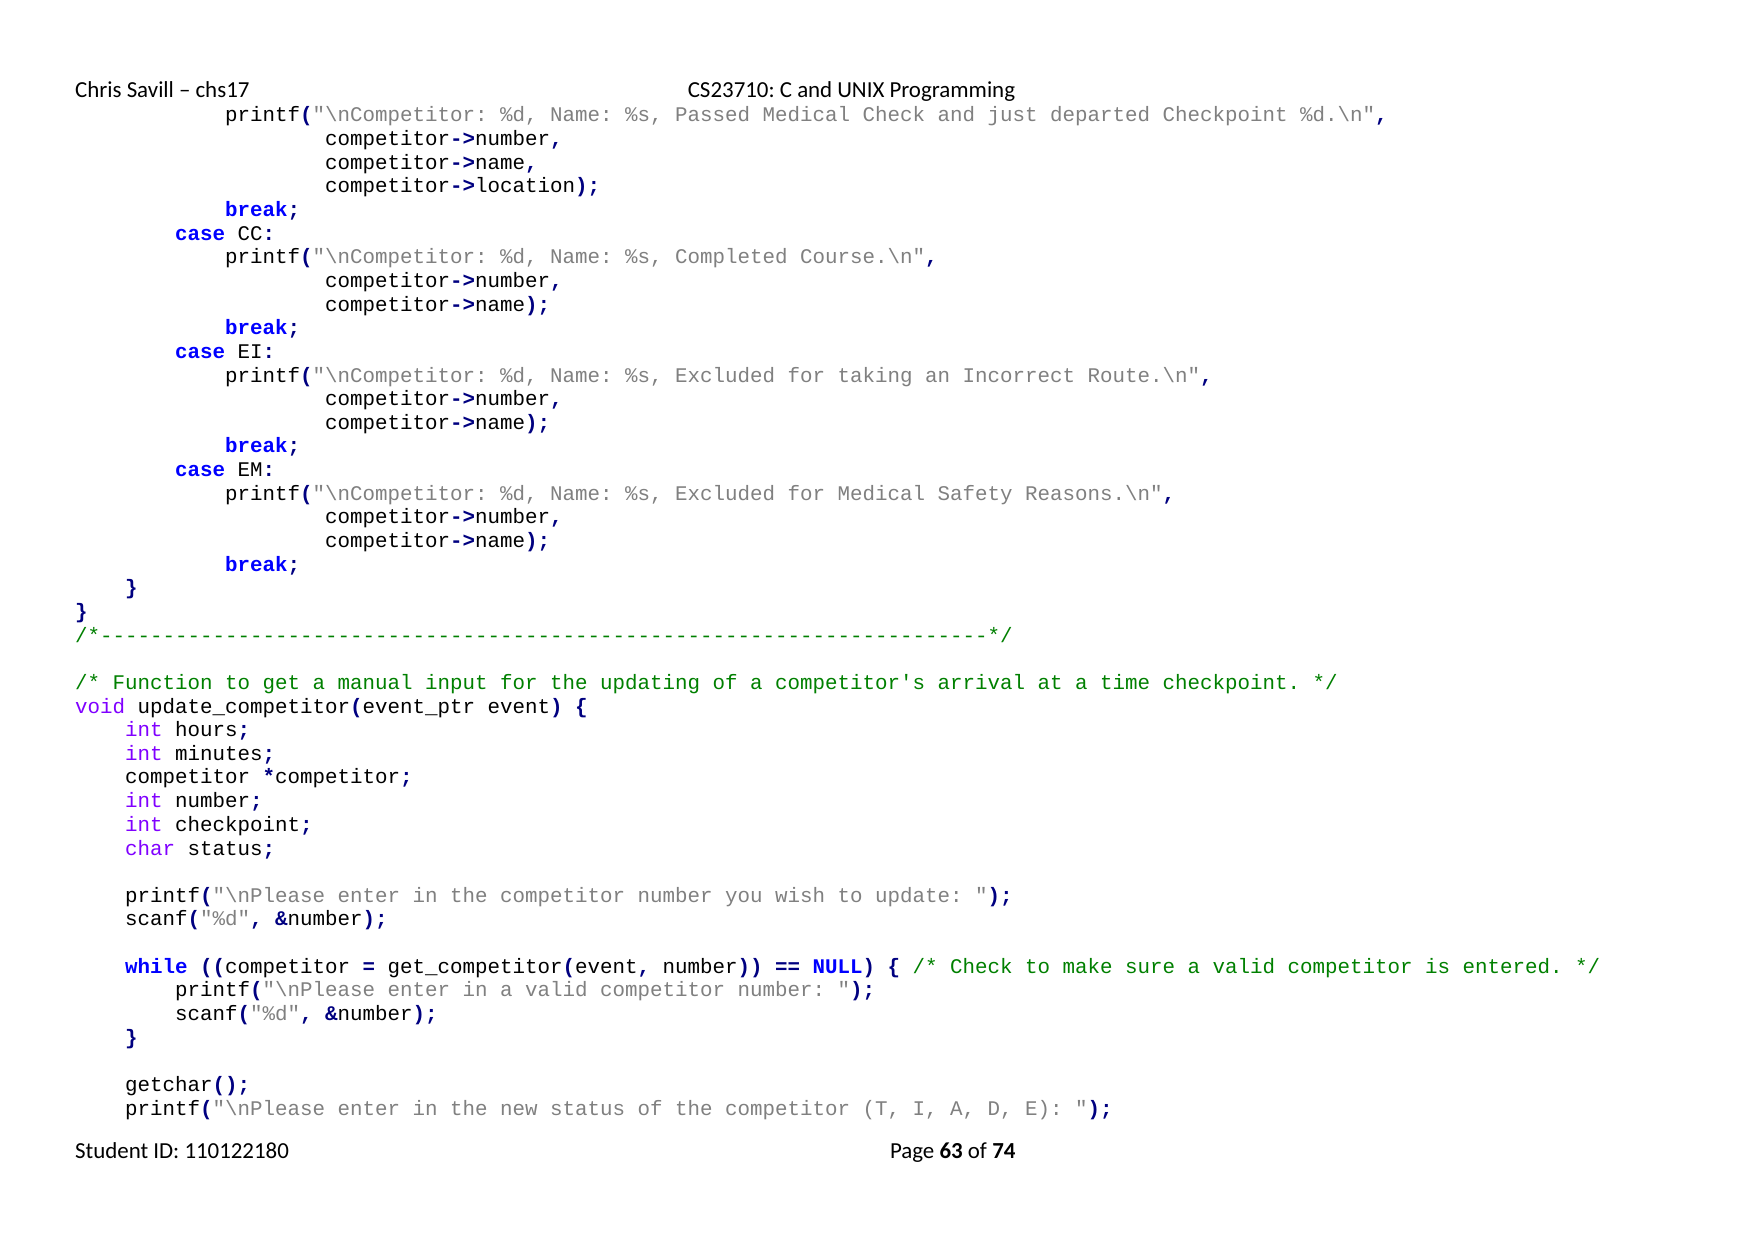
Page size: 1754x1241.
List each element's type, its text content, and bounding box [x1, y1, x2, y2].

text competitor->location); [75, 175, 1679, 199]
text printf("\nCompetitor: %d, Name: %s, Excluded for Medical Safety Reasons.\n", [75, 483, 1679, 506]
text char status; [75, 837, 1679, 861]
text scanf("%d", &number); [75, 908, 1679, 932]
text competitor->number, [75, 388, 1679, 412]
text printf("\nPlease enter in a valid competitor number: "); [75, 979, 1679, 1003]
text break; [75, 554, 1679, 577]
text break; [75, 436, 1679, 459]
text competitor->number, [75, 506, 1679, 530]
text /*-----------------------------------------------------------------------*/ [75, 625, 1679, 648]
text getchar(); [75, 1074, 1679, 1098]
text competitor *competitor; [75, 767, 1679, 790]
text competitor->name, [75, 152, 1679, 175]
text printf("\nCompetitor: %d, Name: %s, Passed Medical Check and just departed Checkpoint %d.\n", [75, 104, 1679, 128]
text int checkpoint; [75, 814, 1679, 837]
text int number; [75, 790, 1679, 814]
text } [75, 1027, 1679, 1050]
text competitor->name); [75, 530, 1679, 554]
text competitor->number, [75, 128, 1679, 152]
text } [75, 577, 1679, 601]
text break; [75, 199, 1679, 223]
text case EI: [75, 341, 1679, 364]
text printf("\nPlease enter in the competitor number you wish to update: "); [75, 885, 1679, 908]
text int minutes; [75, 743, 1679, 767]
text scanf("%d", &number); [75, 1003, 1679, 1027]
text break; [75, 317, 1679, 341]
text printf("\nPlease enter in the new status of the competitor (T, I, A, D, E): "); [75, 1098, 1679, 1121]
text } [75, 601, 1679, 625]
text case EM: [75, 459, 1679, 483]
text printf("\nCompetitor: %d, Name: %s, Completed Course.\n", [75, 246, 1679, 270]
text competitor->name); [75, 412, 1679, 436]
text int hours; [75, 719, 1679, 743]
text /* Function to get a manual input for the updating of a competitor's arrival at a time checkpoint. */ [75, 672, 1679, 696]
text printf("\nCompetitor: %d, Name: %s, Excluded for taking an Incorrect Route.\n", [75, 364, 1679, 388]
text while ((competitor = get_competitor(event, number)) == NULL) { /* Check to make sure a valid competitor is entered. */ [75, 956, 1679, 979]
text competitor->number, [75, 270, 1679, 294]
text competitor->name); [75, 294, 1679, 317]
text case CC: [75, 223, 1679, 246]
text void update_competitor(event_ptr event) { [75, 696, 1679, 719]
